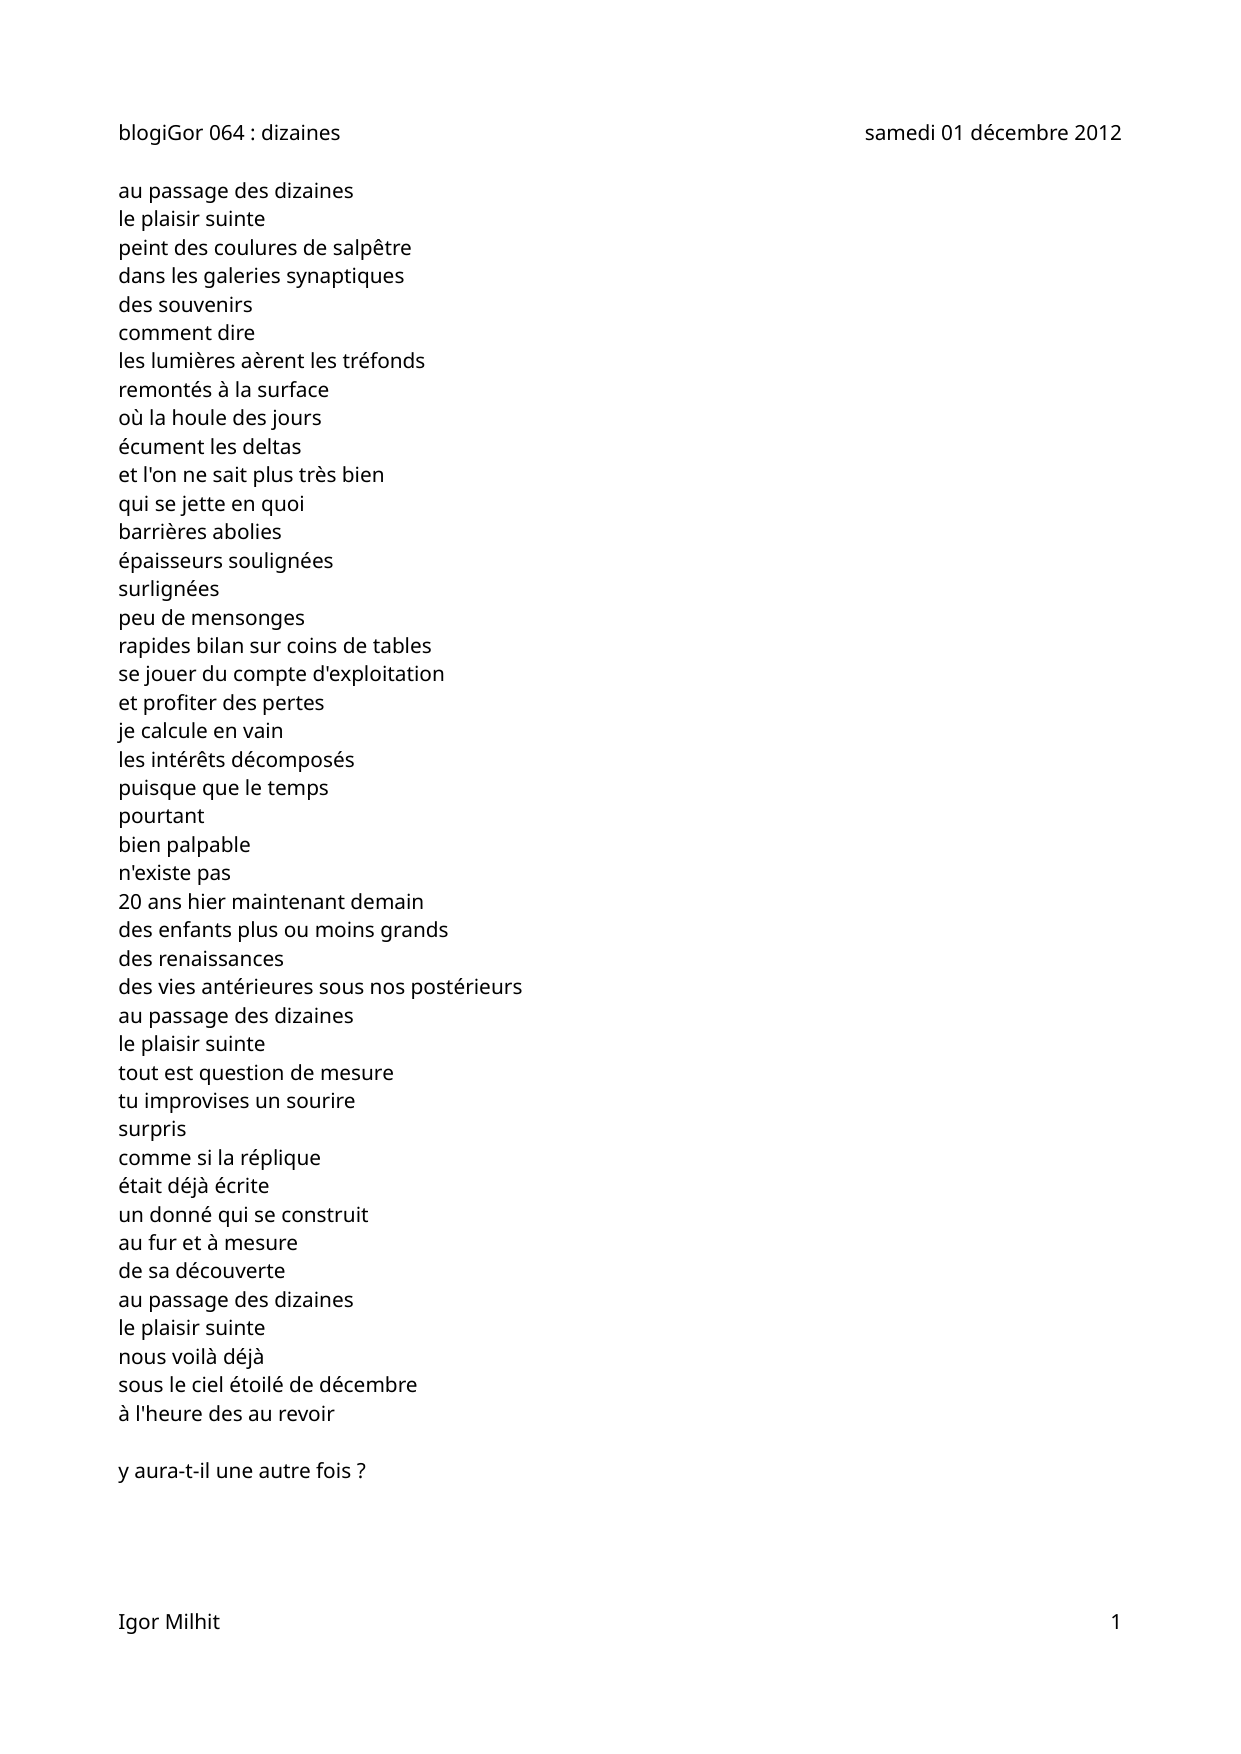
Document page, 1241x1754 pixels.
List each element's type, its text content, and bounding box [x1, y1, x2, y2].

text y aura-t-il une autre fois ? [118, 1456, 1122, 1484]
text au passage des dizaines le plaisir suinte peint des coulures de salpêtre dans les galeries synaptiques des souvenirs comment dire les lumières aèrent les tréfonds remontés à la surface où la houle des jours écument les deltas et l'on ne sait plus très bien qui se jette en quoi barrières abolies épaisseurs soulignées surlignées peu de mensonges rapides bilan sur coins de tables se jouer du compte d'exploitation et profiter des pertes je calcule en vain les intérêts décomposés puisque que le temps pourtant bien palpable n'existe pas 20 ans hier maintenant demain des enfants plus ou moins grands des renaissances des vies antérieures sous nos postérieurs au passage des dizaines le plaisir suinte tout est question de mesure tu improvises un sourire surpris comme si la réplique était déjà écrite un donné qui se construit au fur et à mesure de sa découverte au passage des dizaines le plaisir suinte nous voilà déjà sous le ciel étoilé de décembre à l'heure des au revoir [118, 176, 1122, 1427]
